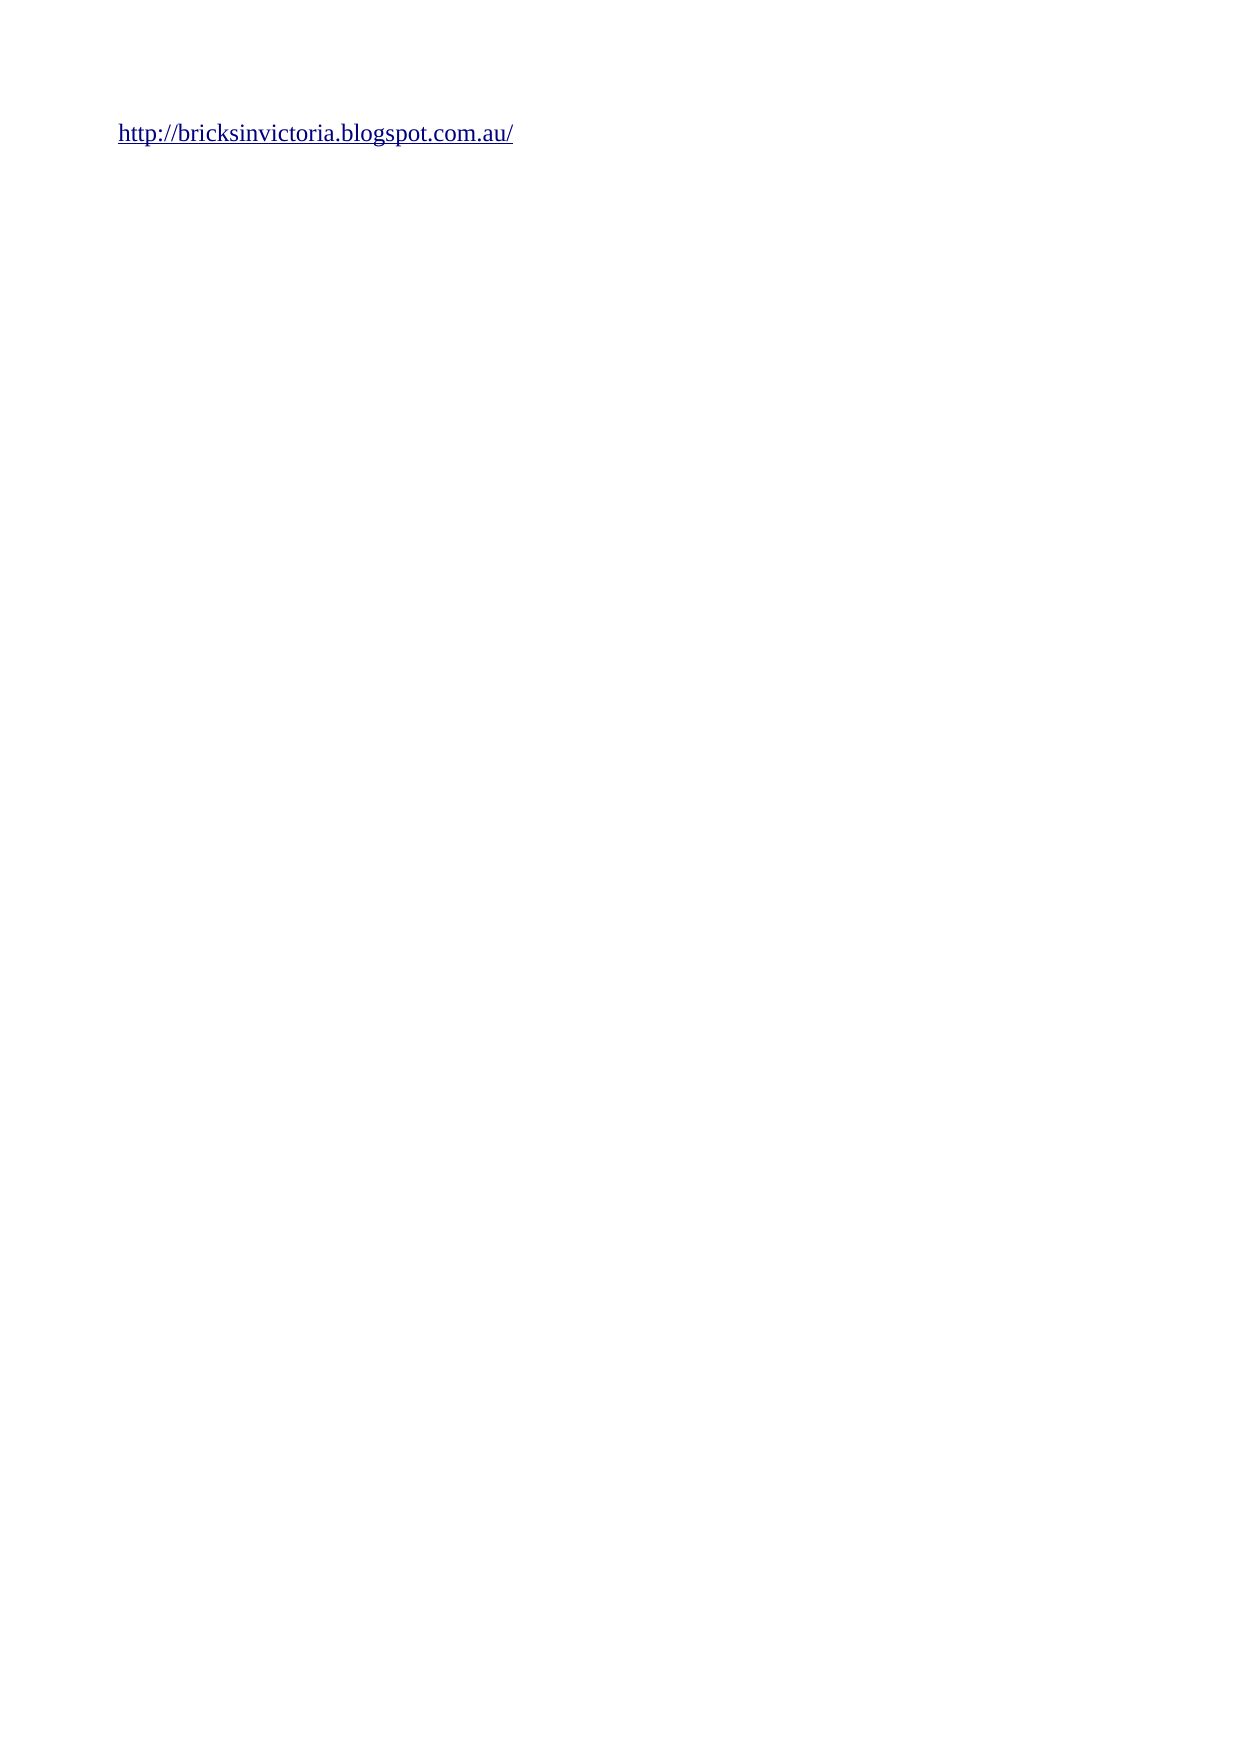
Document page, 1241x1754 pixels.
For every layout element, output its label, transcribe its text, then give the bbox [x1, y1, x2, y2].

text http://bricksinvictoria.blogspot.com.au/ [118, 118, 1122, 147]
